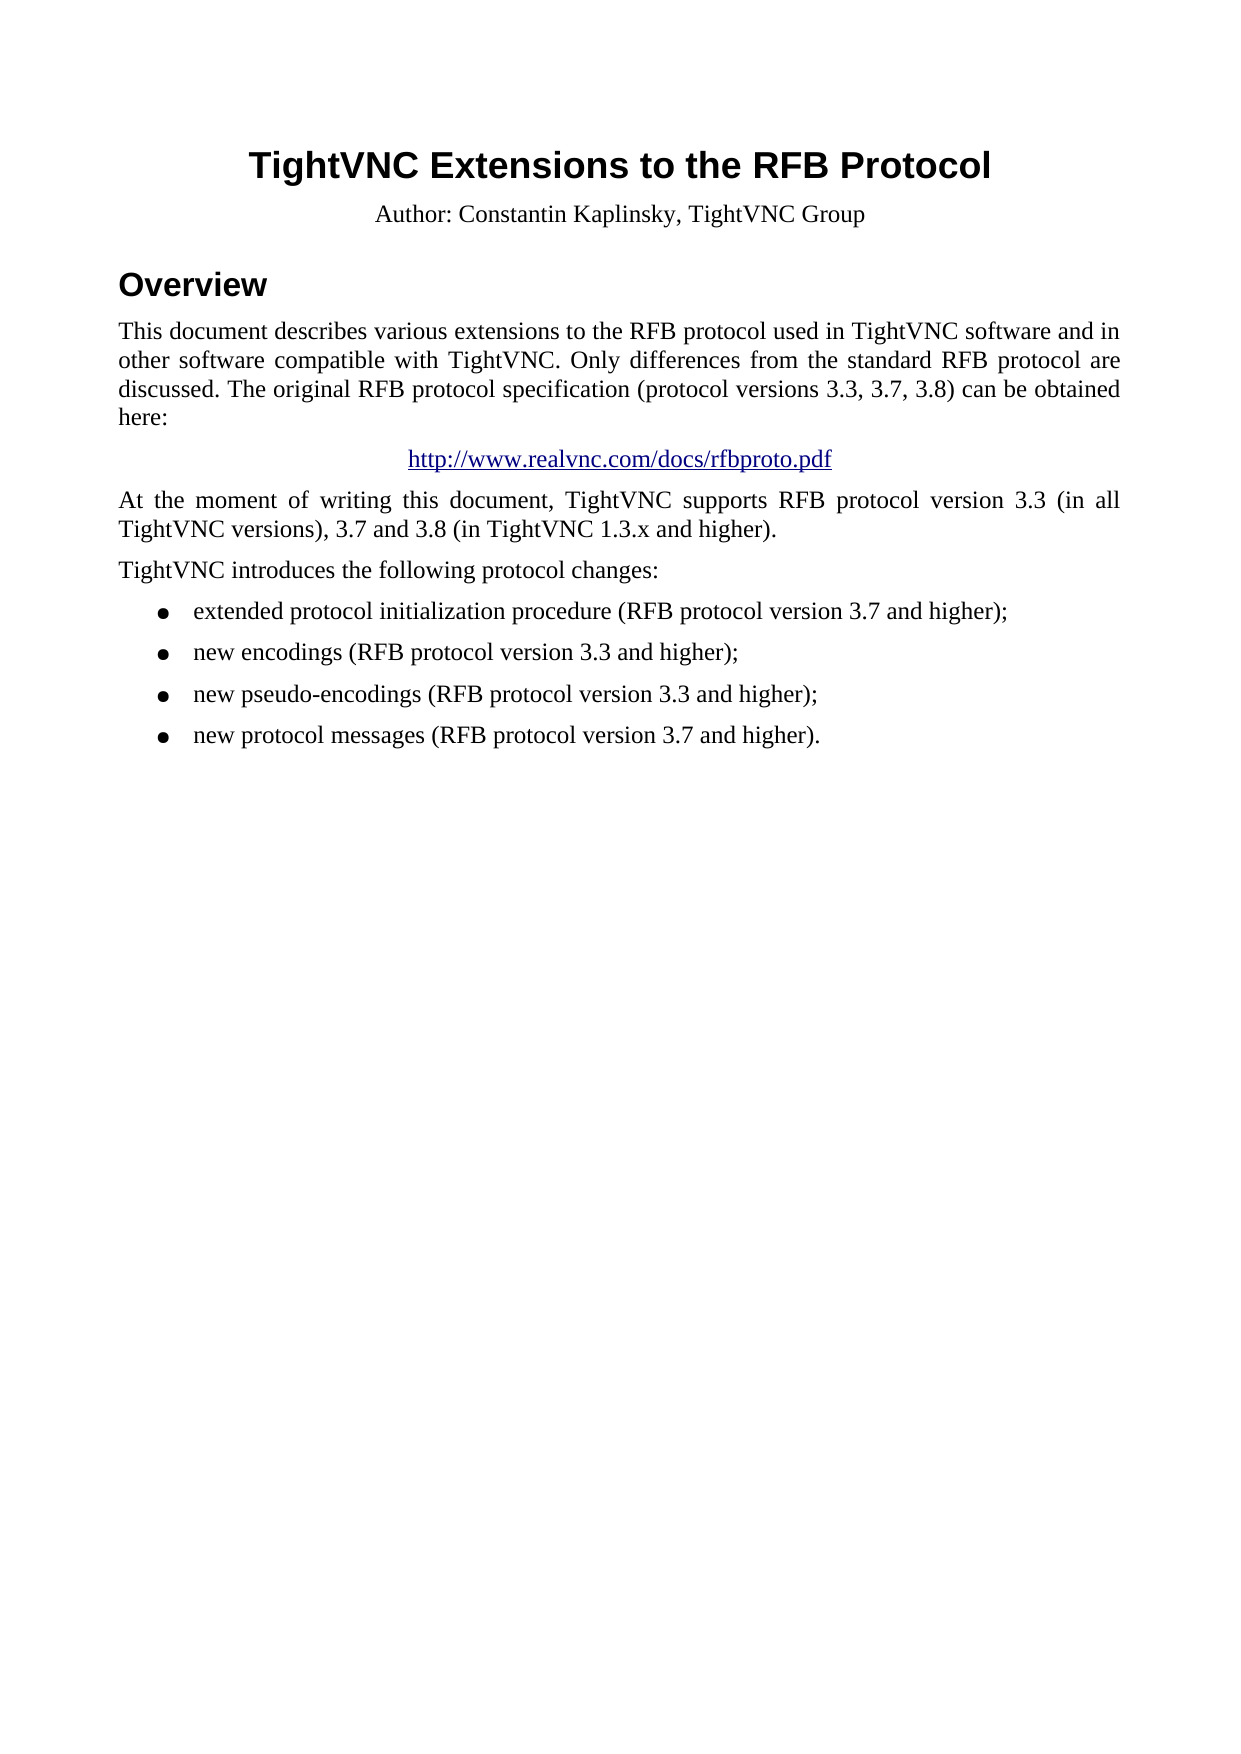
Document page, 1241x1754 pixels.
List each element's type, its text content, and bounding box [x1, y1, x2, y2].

list new protocol messages (RFB protocol version 3.7 and higher). [156, 720, 1122, 749]
list extended protocol initialization procedure (RFB protocol version 3.7 and higher); [156, 596, 1122, 625]
text TightVNC introduces the following protocol changes: [118, 555, 1122, 584]
text Author: Constantin Kaplinsky, TightVNC Group [118, 199, 1122, 227]
title TightVNC Extensions to the RFB Protocol [118, 143, 1122, 186]
list new encodings (RFB protocol version 3.3 and higher); [156, 637, 1122, 666]
list new pseudo-encodings (RFB protocol version 3.3 and higher); [156, 679, 1122, 707]
text This document describes various extensions to the RFB protocol used in TightVNC software and in other software compatible with TightVNC. Only differences from the standard RFB protocol are discussed. The original RFB protocol specification (protocol versions 3.3, 3.7, 3.8) can be obtained here: [118, 316, 1122, 431]
text http://www.realvnc.com/docs/rfbproto.pdf [118, 444, 1122, 472]
subtitle Overview [118, 265, 1122, 304]
text At the moment of writing this document, TightVNC supports RFB protocol version 3.3 (in all TightVNC versions), 3.7 and 3.8 (in TightVNC 1.3.x and higher). [118, 485, 1122, 542]
